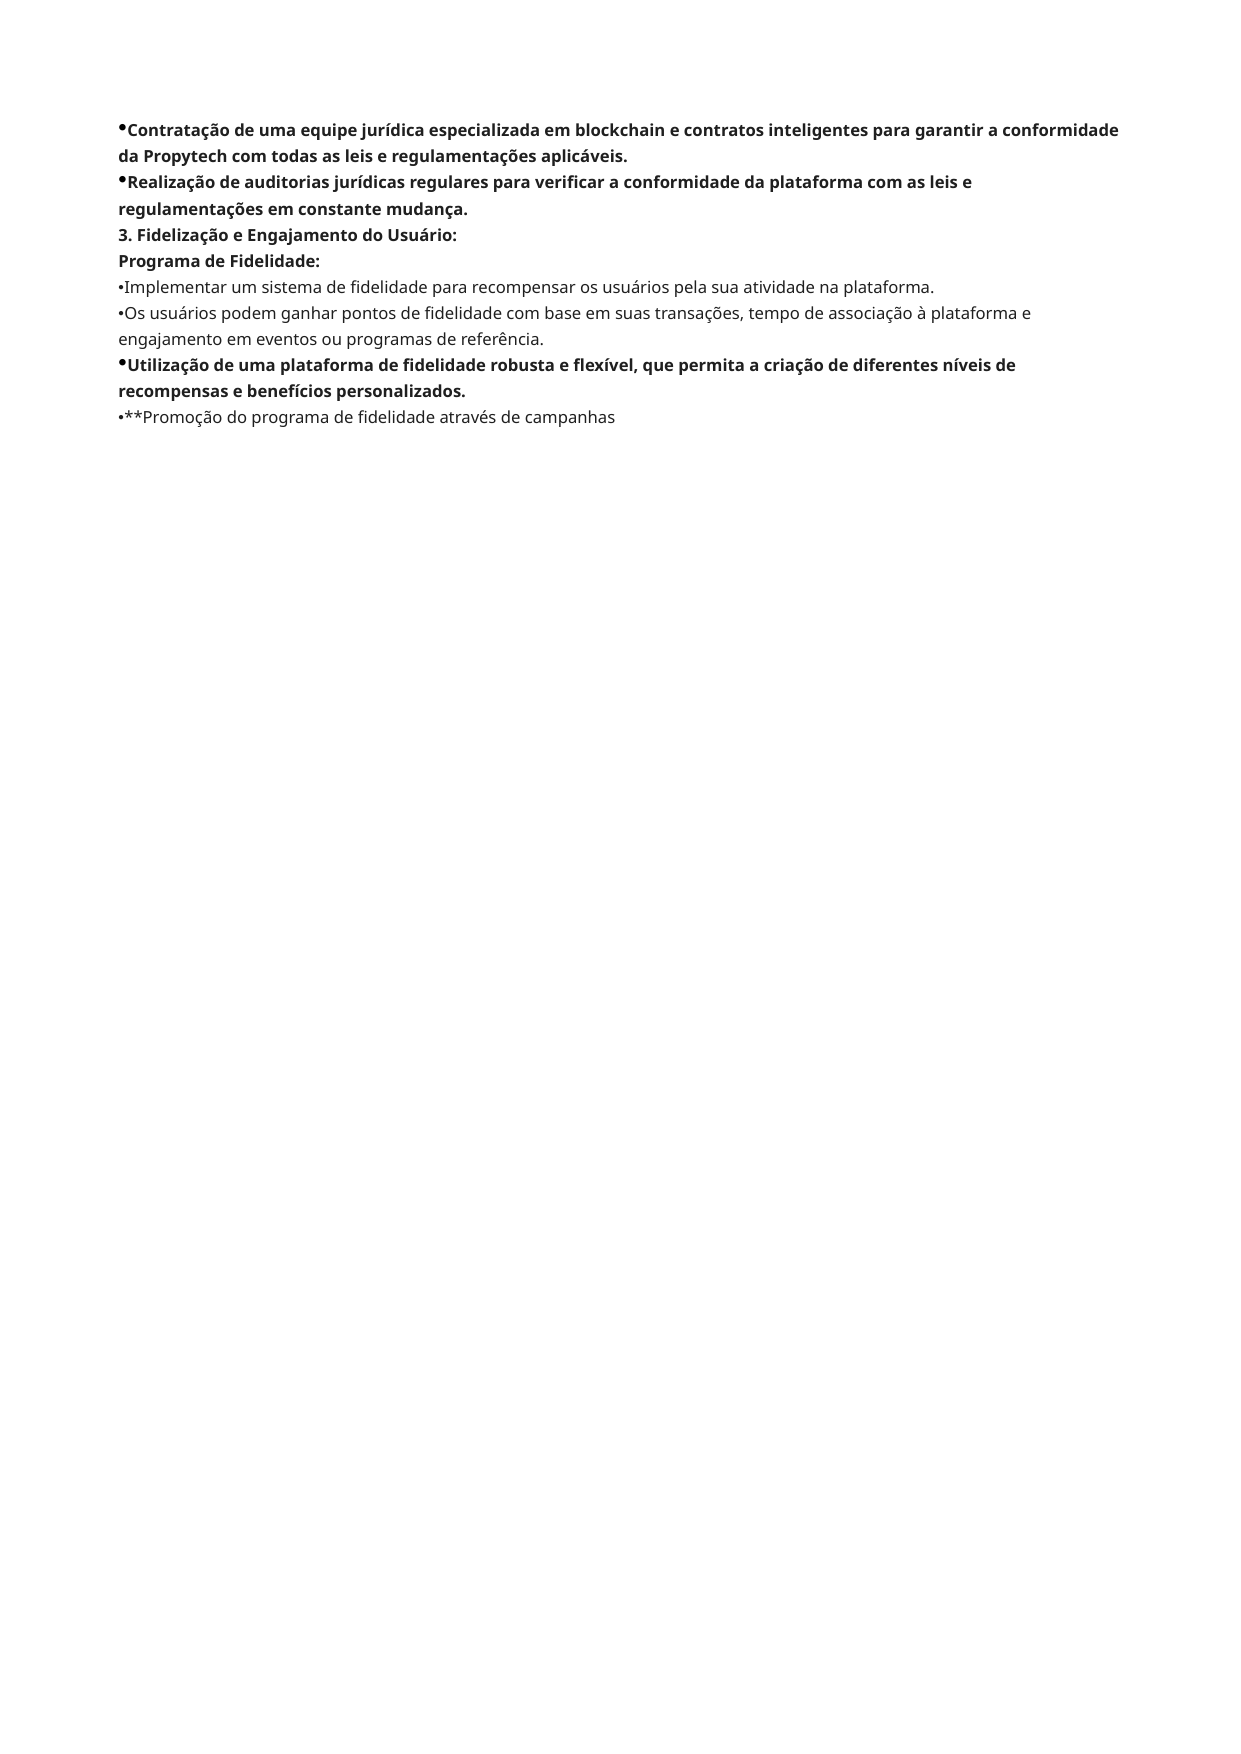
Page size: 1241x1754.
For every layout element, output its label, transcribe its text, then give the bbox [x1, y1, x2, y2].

list Os usuários podem ganhar pontos de fidelidade com base em suas transações, tempo de associação à plataforma e engajamento em eventos ou programas de referência. [118, 301, 1122, 350]
list Utilização de uma plataforma de fidelidade robusta e flexível, que permita a criação de diferentes níveis de recompensas e benefícios personalizados. [118, 353, 1122, 403]
list Implementar um sistema de fidelidade para recompensar os usuários pela sua atividade na plataforma. [118, 275, 1122, 298]
list **Promoção do programa de fidelidade através de campanhas [118, 406, 1122, 429]
list Contratação de uma equipe jurídica especializada em blockchain e contratos inteligentes para garantir a conformidade da Propytech com todas as leis e regulamentações aplicáveis. [118, 118, 1122, 167]
list Realização de auditorias jurídicas regulares para verificar a conformidade da plataforma com as leis e regulamentações em constante mudança. [118, 171, 1122, 220]
text Programa de Fidelidade: [118, 249, 1122, 272]
text 3. Fidelização e Engajamento do Usuário: [118, 223, 1122, 246]
